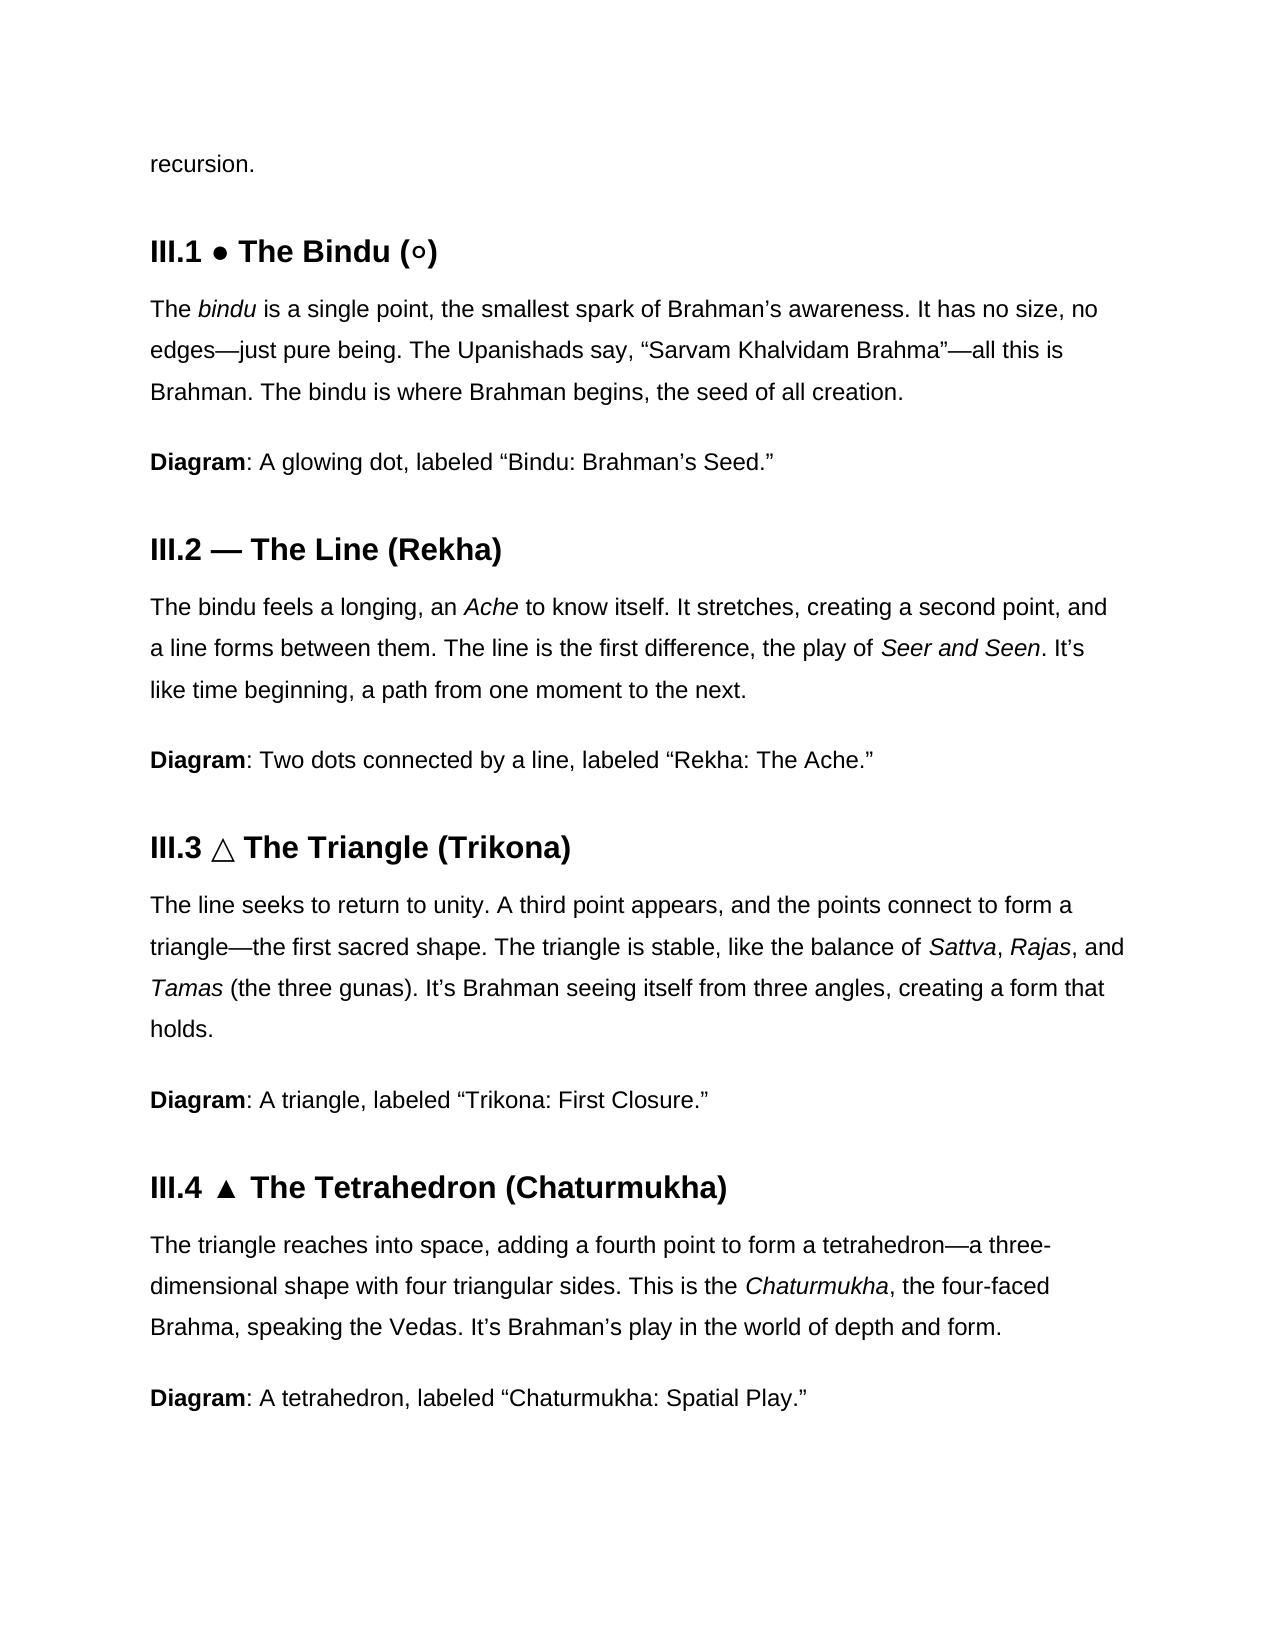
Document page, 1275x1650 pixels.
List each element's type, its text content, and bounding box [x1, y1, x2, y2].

text Diagram: A triangle, labeled “Trikona: First Closure.” [150, 1086, 1125, 1113]
text The bindu is a single point, the smallest spark of Brahman’s awareness. It has no size, no edges—just pure being. The Upanishads say, “Sarvam Khalvidam Brahma”—all this is Brahman. The bindu is where Brahman begins, the seed of all creation. [150, 295, 1125, 405]
text The triangle reaches into space, adding a fourth point to form a tetrahedron—a three-dimensional shape with four triangular sides. This is the Chaturmukha, the four-faced Brahma, speaking the Vedas. It’s Brahman’s play in the world of depth and form. [150, 1231, 1125, 1341]
text III.4 ▲ The Tetrahedron (Chaturmukha) [150, 1169, 1125, 1205]
text Diagram: Two dots connected by a line, labeled “Rekha: The Ache.” [150, 746, 1125, 774]
text The line seeks to return to unity. A third point appears, and the points connect to form a triangle—the first sacred shape. The triangle is stable, like the balance of Sattva, Rajas, and Tamas (the three gunas). It’s Brahman seeing itself from three angles, creating a form that holds. [150, 891, 1125, 1043]
text The bindu feels a longing, an Ache to know itself. It stretches, creating a second point, and a line forms between them. The line is the first difference, the play of Seer and Seen. It’s like time beginning, a path from one moment to the next. [150, 593, 1125, 703]
text recursion. [150, 150, 1125, 178]
text Diagram: A glowing dot, labeled “Bindu: Brahman’s Seed.” [150, 448, 1125, 476]
text III.1 ● The Bindu (०) [150, 233, 1125, 269]
text III.2 — The Line (Rekha) [150, 531, 1125, 567]
text Diagram: A tetrahedron, labeled “Chaturmukha: Spatial Play.” [150, 1384, 1125, 1411]
text III.3 △ The Triangle (Trikona) [150, 829, 1125, 865]
